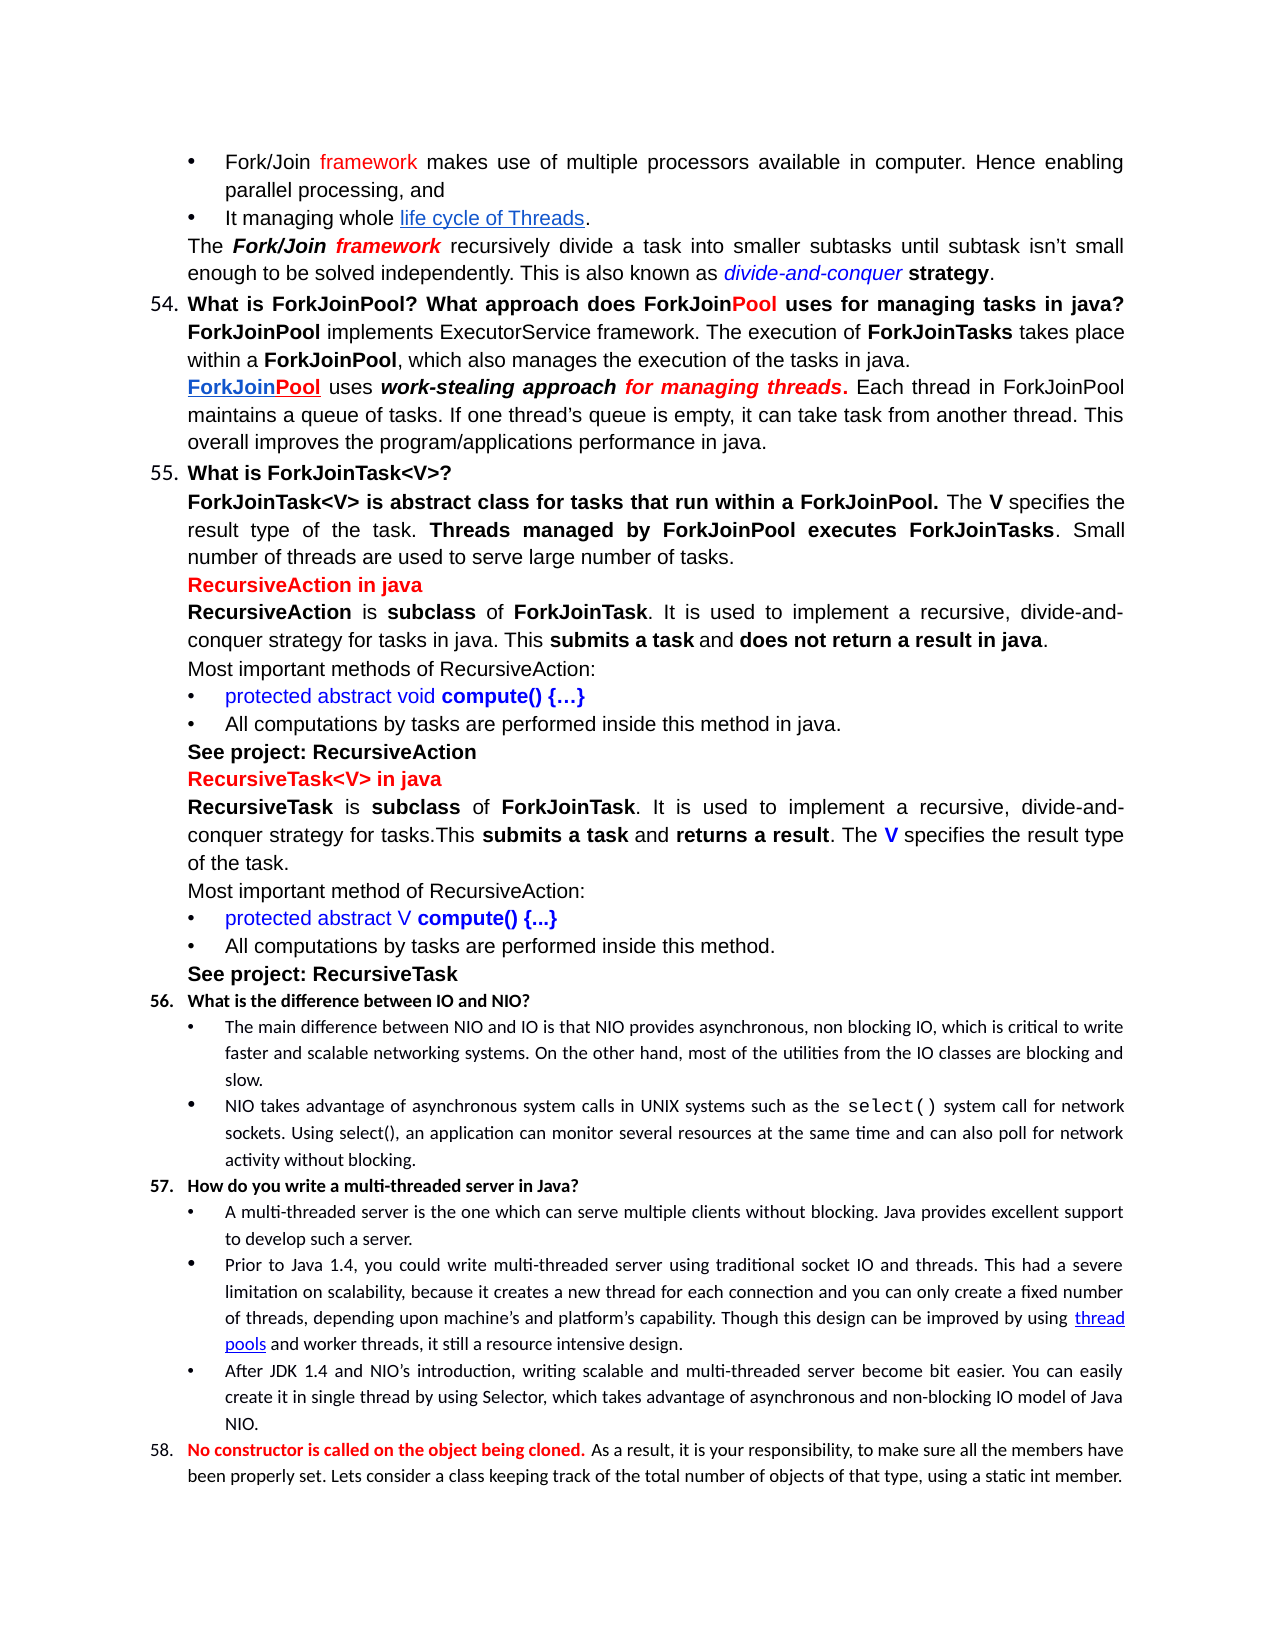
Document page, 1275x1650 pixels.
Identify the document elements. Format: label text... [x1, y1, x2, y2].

list protected abstract V compute() {...} [187, 906, 1125, 930]
list What is ForkJoinTask<V>? [150, 458, 1125, 486]
list What is the difference between IO and NIO? [150, 989, 1125, 1012]
list No constructor is called on the object being cloned. As a result, it is your responsibility, to make sure all the members have been properly set. Lets consider a class keeping track of the total number of objects of that type, using a static int member. [150, 1438, 1125, 1487]
list All computations by tasks are performed inside this method. [187, 934, 1125, 958]
list It managing whole life cycle of Threads. [187, 206, 1125, 230]
list ForkJoinPool uses work-stealing approach for managing threads. Each thread in ForkJoinPool maintains a queue of tasks. If one thread’s queue is empty, it can take task from another thread. This overall improves the program/applications performance in java. [150, 375, 1125, 454]
list The Fork/Join framework recursively divide a task into smaller subtasks until subtask isn’t small enough to be solved independently. This is also known as divide-and-conquer strategy. [150, 234, 1125, 285]
list The main difference between NIO and IO is that NIO provides asynchronous, non blocking IO, which is critical to write faster and scalable networking systems. On the other hand, most of the utilities from the IO classes are blocking and slow. [187, 1015, 1125, 1091]
list All computations by tasks are performed inside this method in java. [187, 712, 1125, 736]
list See project: RecursiveTask [150, 961, 1125, 985]
list NIO takes advantage of asynchronous system calls in UNIX systems such as the select() system call for network sockets. Using select(), an application can monitor several resources at the same time and can also poll for network activity without blocking. [187, 1094, 1125, 1171]
list What is ForkJoinPool? What approach does ForkJoinPool uses for managing tasks in java?ForkJoinPool implements ExecutorService framework. The execution of ForkJoinTasks takes place within a ForkJoinPool, which also manages the execution of the tasks in java. [150, 289, 1125, 372]
list See project: RecursiveAction [150, 739, 1125, 763]
list ForkJoinTask<V> is abstract class for tasks that run within a ForkJoinPool. The V specifies the result type of the task. Threads managed by ForkJoinPool executes ForkJoinTasks. Small number of threads are used to serve large number of tasks. [150, 490, 1125, 569]
list RecursiveAction is subclass of ForkJoinTask. It is used to implement a recursive, divide-and-conquer strategy for tasks in java. This submits a task and does not return a result in java. [150, 600, 1125, 653]
list protected abstract void compute() {…} [187, 684, 1125, 708]
list Most important methods of RecursiveAction: [150, 657, 1125, 681]
list How do you write a multi-threaded server in Java? [150, 1174, 1125, 1197]
list Most important method of RecursiveAction: [150, 879, 1125, 903]
list RecursiveTask is subclass of ForkJoinTask. It is used to implement a recursive, divide-and-conquer strategy for tasks.This submits a task and returns a result. The V specifies the result type of the task. [150, 794, 1125, 875]
list Fork/Join framework makes use of multiple processors available in computer. Hence enabling parallel processing, and [187, 150, 1125, 202]
list RecursiveAction in java [150, 572, 1125, 596]
list After JDK 1.4 and NIO’s introduction, writing scalable and multi-threaded server become bit easier. You can easily create it in single thread by using Selector, which takes advantage of asynchronous and non-blocking IO model of Java NIO. [187, 1359, 1125, 1434]
list Prior to Java 1.4, you could write multi-threaded server using traditional socket IO and threads. This had a severe limitation on scalability, because it creates a new thread for each connection and you can only create a fixed number of threads, depending upon machine’s and platform’s capability. Though this design can be improved by using thread pools and worker threads, it still a resource intensive design. [187, 1253, 1125, 1356]
list A multi-threaded server is the one which can serve multiple clients without blocking. Java provides excellent support to develop such a server. [187, 1201, 1125, 1250]
list RecursiveTask<V> in java [150, 767, 1125, 791]
